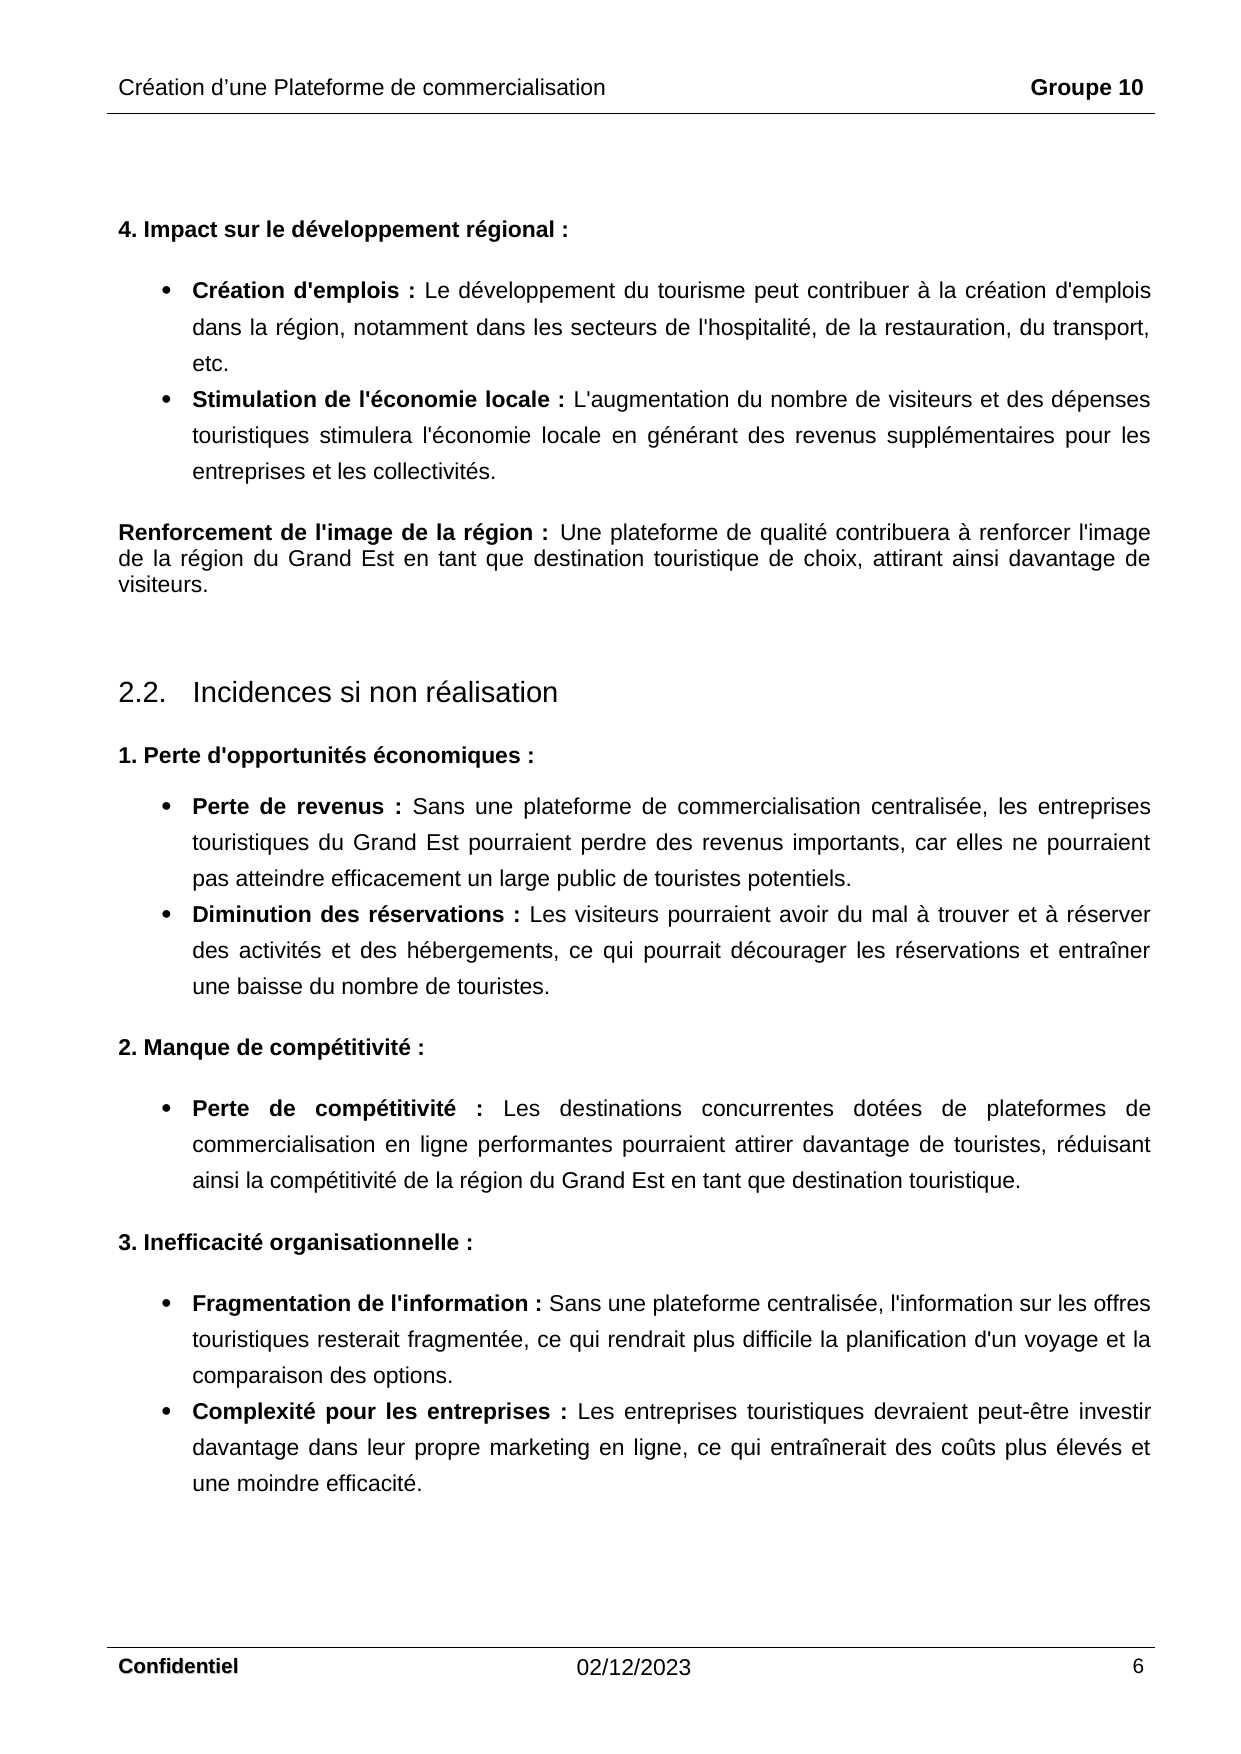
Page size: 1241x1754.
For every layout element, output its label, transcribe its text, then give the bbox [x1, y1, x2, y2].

text Renforcement de l'image de la région : Une plateforme de qualité contribuera à renforcer l'image de la région du Grand Est en tant que destination touristique de choix, attirant ainsi davantage de visiteurs. [118, 519, 1152, 598]
list Stimulation de l'économie locale : L'augmentation du nombre de visiteurs et des dépenses touristiques stimulera l'économie locale en générant des revenus supplémentaires pour les entreprises et les collectivités. [162, 386, 1152, 484]
list Création d'emplois : Le développement du tourisme peut contribuer à la création d'emplois dans la région, notamment dans les secteurs de l'hospitalité, de la restauration, du transport, etc. [162, 277, 1152, 376]
text 2. Manque de compétitivité : [118, 1034, 1152, 1061]
list Diminution des réservations : Les visiteurs pourraient avoir du mal à trouver et à réserver des activités et des hébergements, ce qui pourrait décourager les réservations et entraîner une baisse du nombre de touristes. [162, 901, 1152, 999]
list Perte de compétitivité : Les destinations concurrentes dotées de plateformes de commercialisation en ligne performantes pourraient attirer davantage de touristes, réduisant ainsi la compétitivité de la région du Grand Est en tant que destination touristique. [162, 1095, 1152, 1194]
text 1. Perte d'opportunités économiques : [118, 742, 1152, 768]
text 4. Impact sur le développement régional : [118, 216, 1152, 243]
list Perte de revenus : Sans une plateforme de commercialisation centralisée, les entreprises touristiques du Grand Est pourraient perdre des revenus importants, car elles ne pourraient pas atteindre efficacement un large public de touristes potentiels. [162, 793, 1152, 891]
list Fragmentation de l'information : Sans une plateforme centralisée, l'information sur les offres touristiques resterait fragmentée, ce qui rendrait plus difficile la planification d'un voyage et la comparaison des options. [162, 1289, 1152, 1388]
subtitle Incidences si non réalisation [118, 676, 1152, 709]
text 3. Inefficacité organisationnelle : [118, 1228, 1152, 1255]
list Complexité pour les entreprises : Les entreprises touristiques devraient peut-être investir davantage dans leur propre marketing en ligne, ce qui entraînerait des coûts plus élevés et une moindre efficacité. [162, 1398, 1152, 1496]
